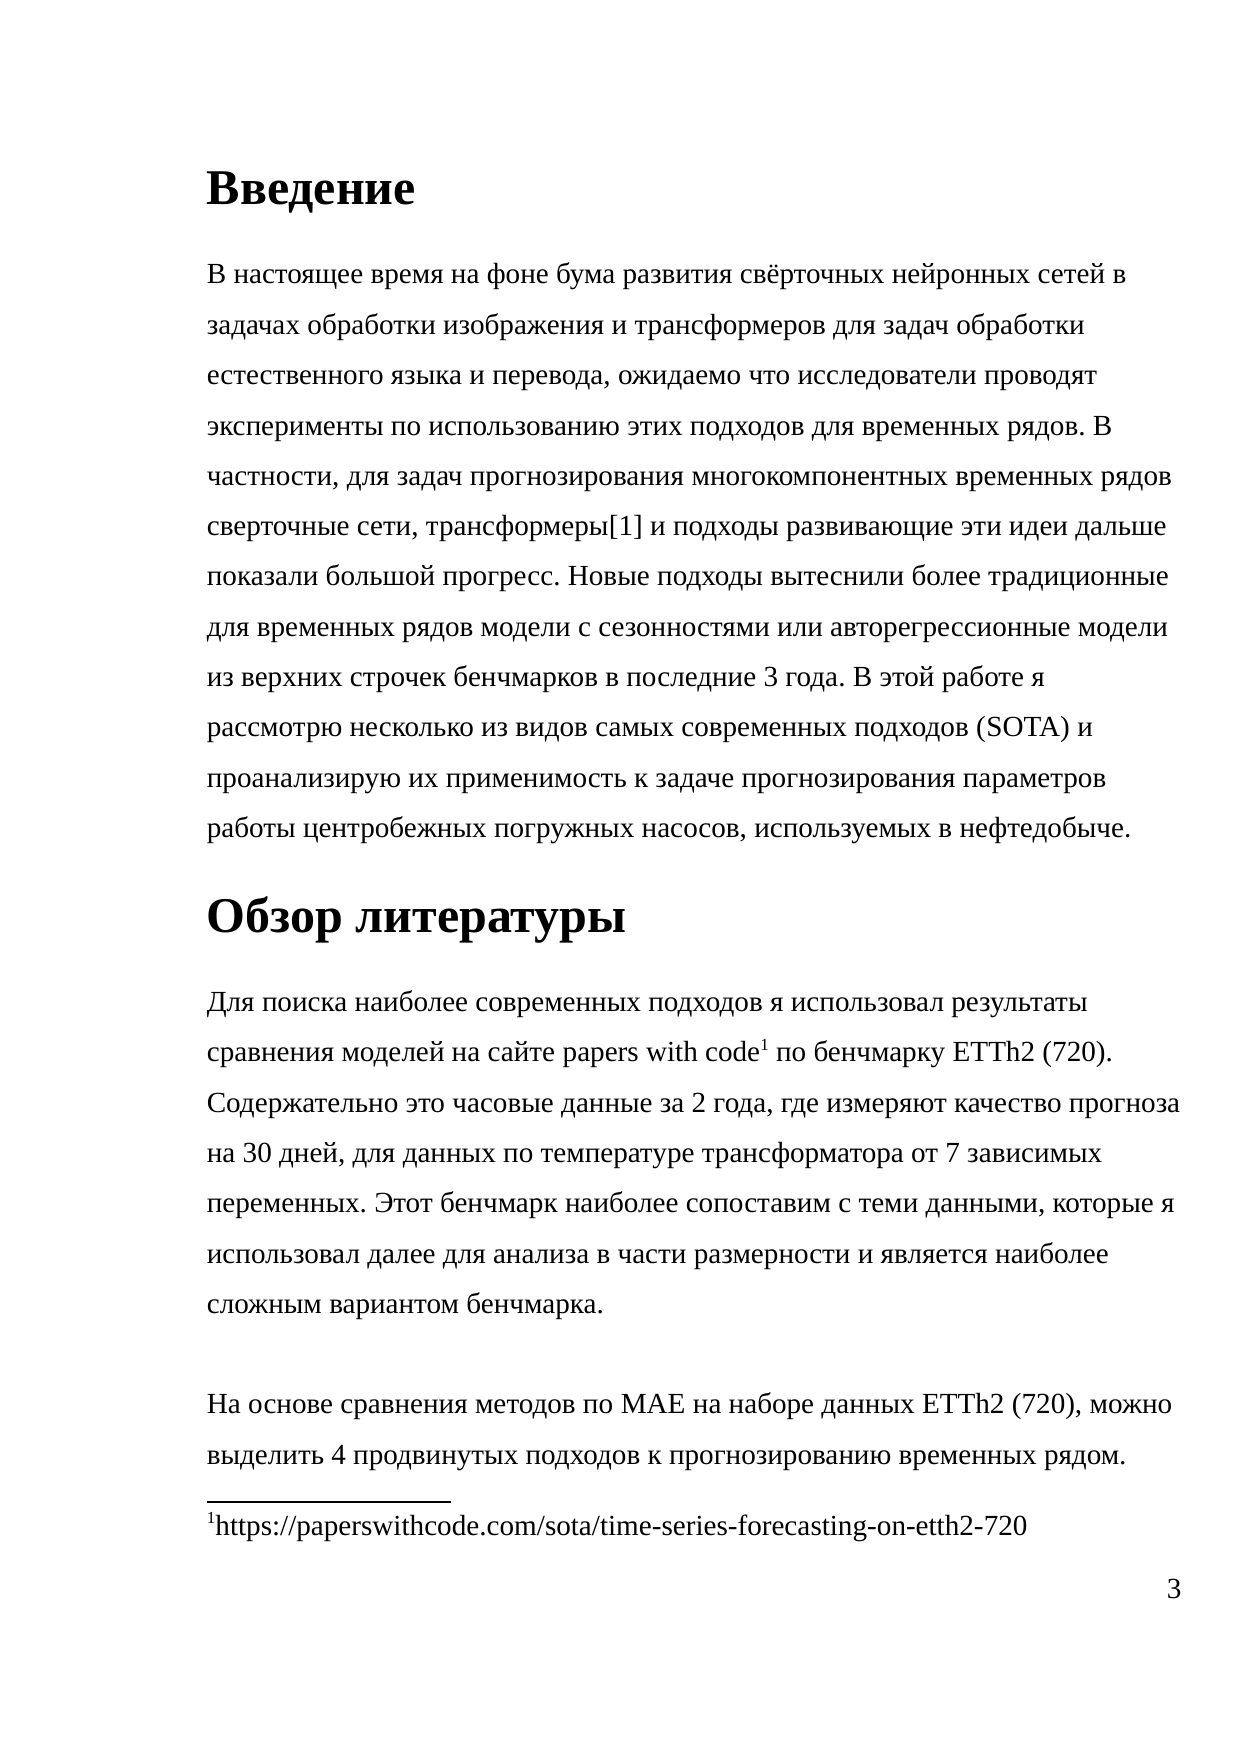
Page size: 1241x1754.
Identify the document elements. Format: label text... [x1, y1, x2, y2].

text https://paperswithcode.com/sota/time-series-forecasting-on-etth2-720 [207, 1508, 1181, 1541]
text На основе сравнения методов по MAE на наборе данных ETTh2 (720), можно выделить 4 продвинутых подходов к прогнозированию временных рядом. [207, 1387, 1181, 1471]
subtitle Введение [207, 158, 1181, 215]
text Для поиска наиболее современных подходов я использовал результаты сравнения моделей на сайте papers with code по бенчмарку ETTh2 (720). Содержательно это часовые данные за 2 года, где измеряют качество прогноза на 30 дней, для данных по температуре трансформатора от 7 зависимых переменных. Этот бенчмарк наиболее сопоставим с теми данными, которые я использовал далее для анализа в части размерности и является наиболее сложным вариантом бенчмарка. [207, 984, 1181, 1319]
subtitle Обзор литературы [207, 885, 1181, 943]
text В настоящее время на фоне бума развития свёрточных нейронных сетей в задачах обработки изображения и трансформеров для задач обработки естественного языка и перевода, ожидаемо что исследователи проводят эксперименты по использованию этих подходов для временных рядов. В частности, для задач прогнозирования многокомпонентных временных рядов сверточные сети, трансформеры[1] и подходы развивающие эти идеи дальше показали большой прогресс. Новые подходы вытеснили более традиционные для временных рядов модели с сезонностями или авторегрессионные модели из верхних строчек бенчмарков в последние 3 года. В этой работе я рассмотрю несколько из видов самых современных подходов (SOTA) и проанализирую их применимость к задаче прогнозирования параметров работы центробежных погружных насосов, используемых в нефтедобыче. [207, 257, 1181, 844]
